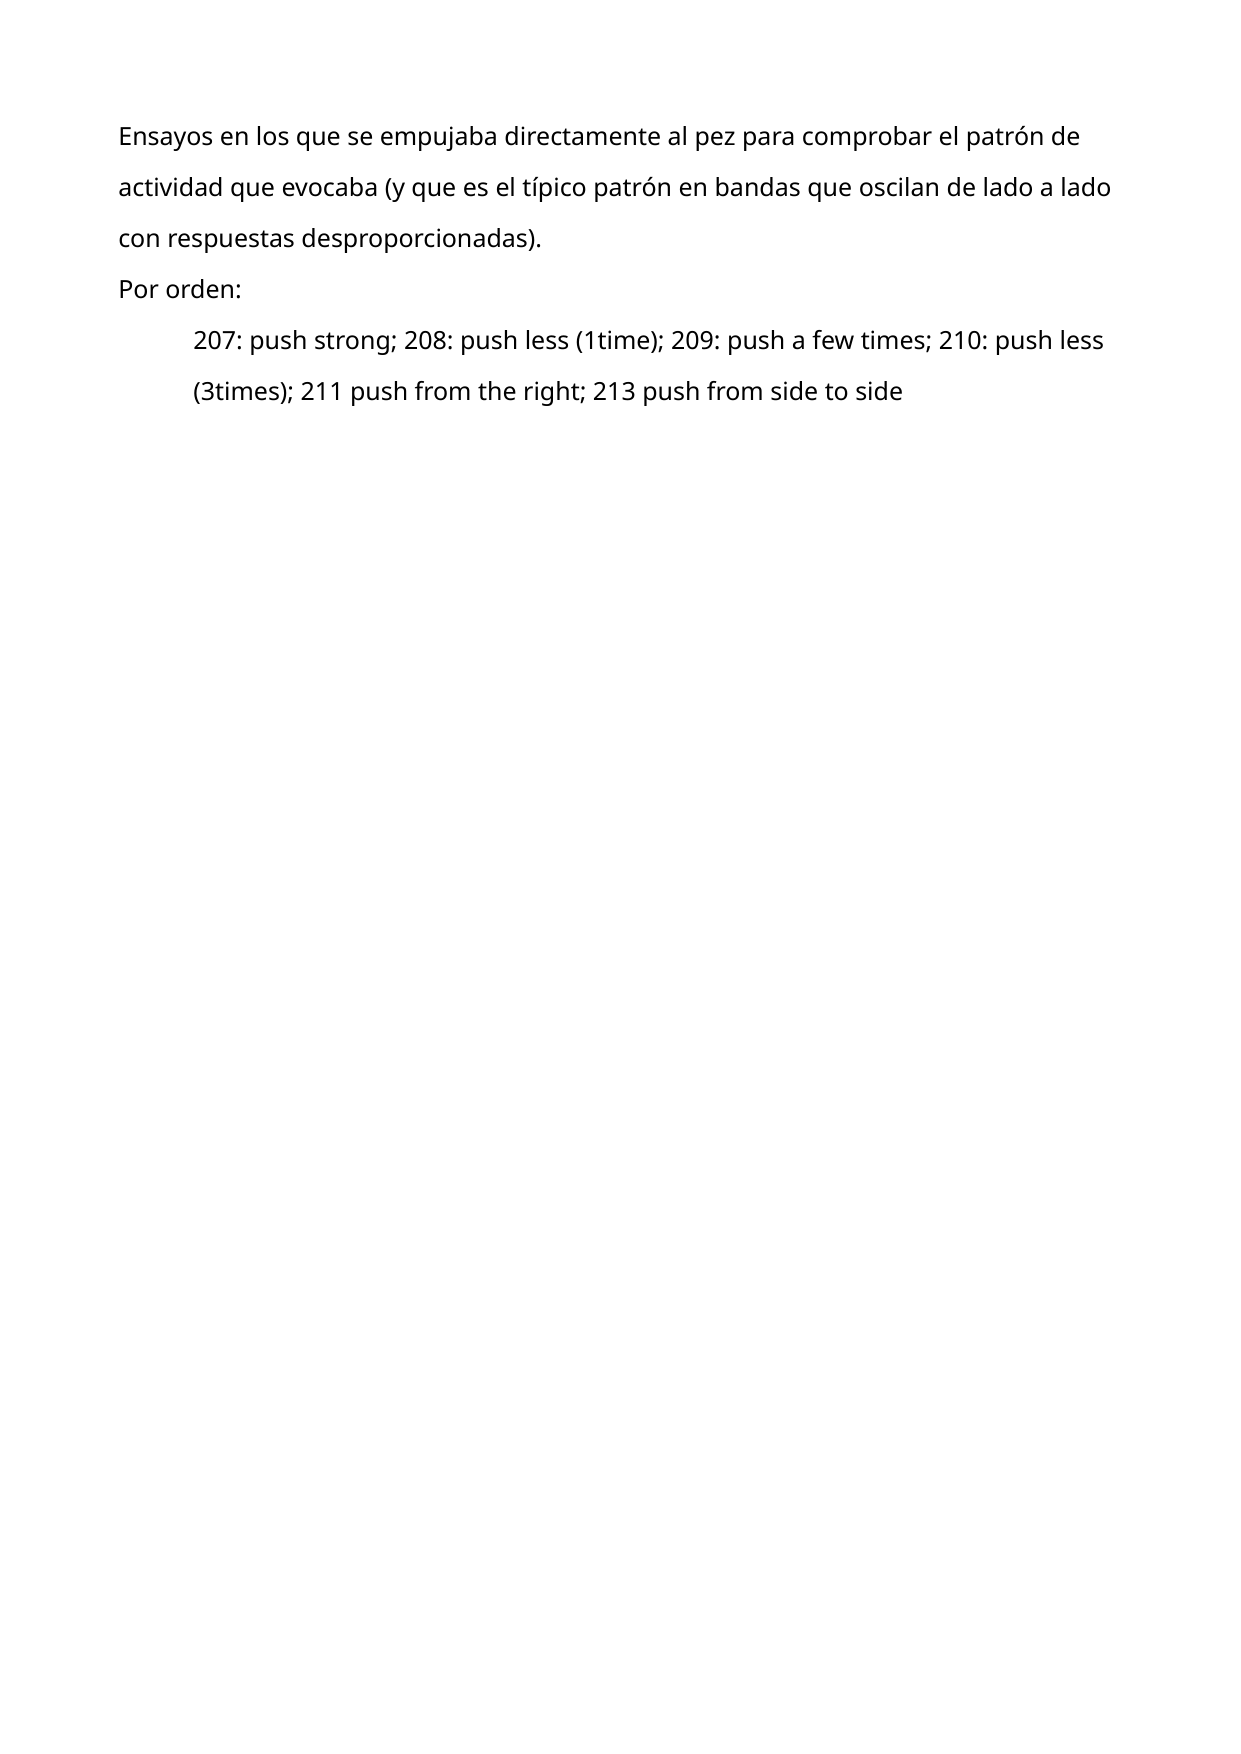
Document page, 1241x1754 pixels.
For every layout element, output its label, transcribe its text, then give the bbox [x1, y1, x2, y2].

text Por orden: [118, 271, 1122, 305]
text Ensayos en los que se empujaba directamente al pez para comprobar el patrón de actividad que evocaba (y que es el típico patrón en bandas que oscilan de lado a lado con respuestas desproporcionadas). [118, 118, 1122, 254]
text 207: push strong; 208: push less (1time); 209: push a few times; 210: push less (3times); 211 push from the right; 213 push from side to side [193, 322, 1122, 407]
